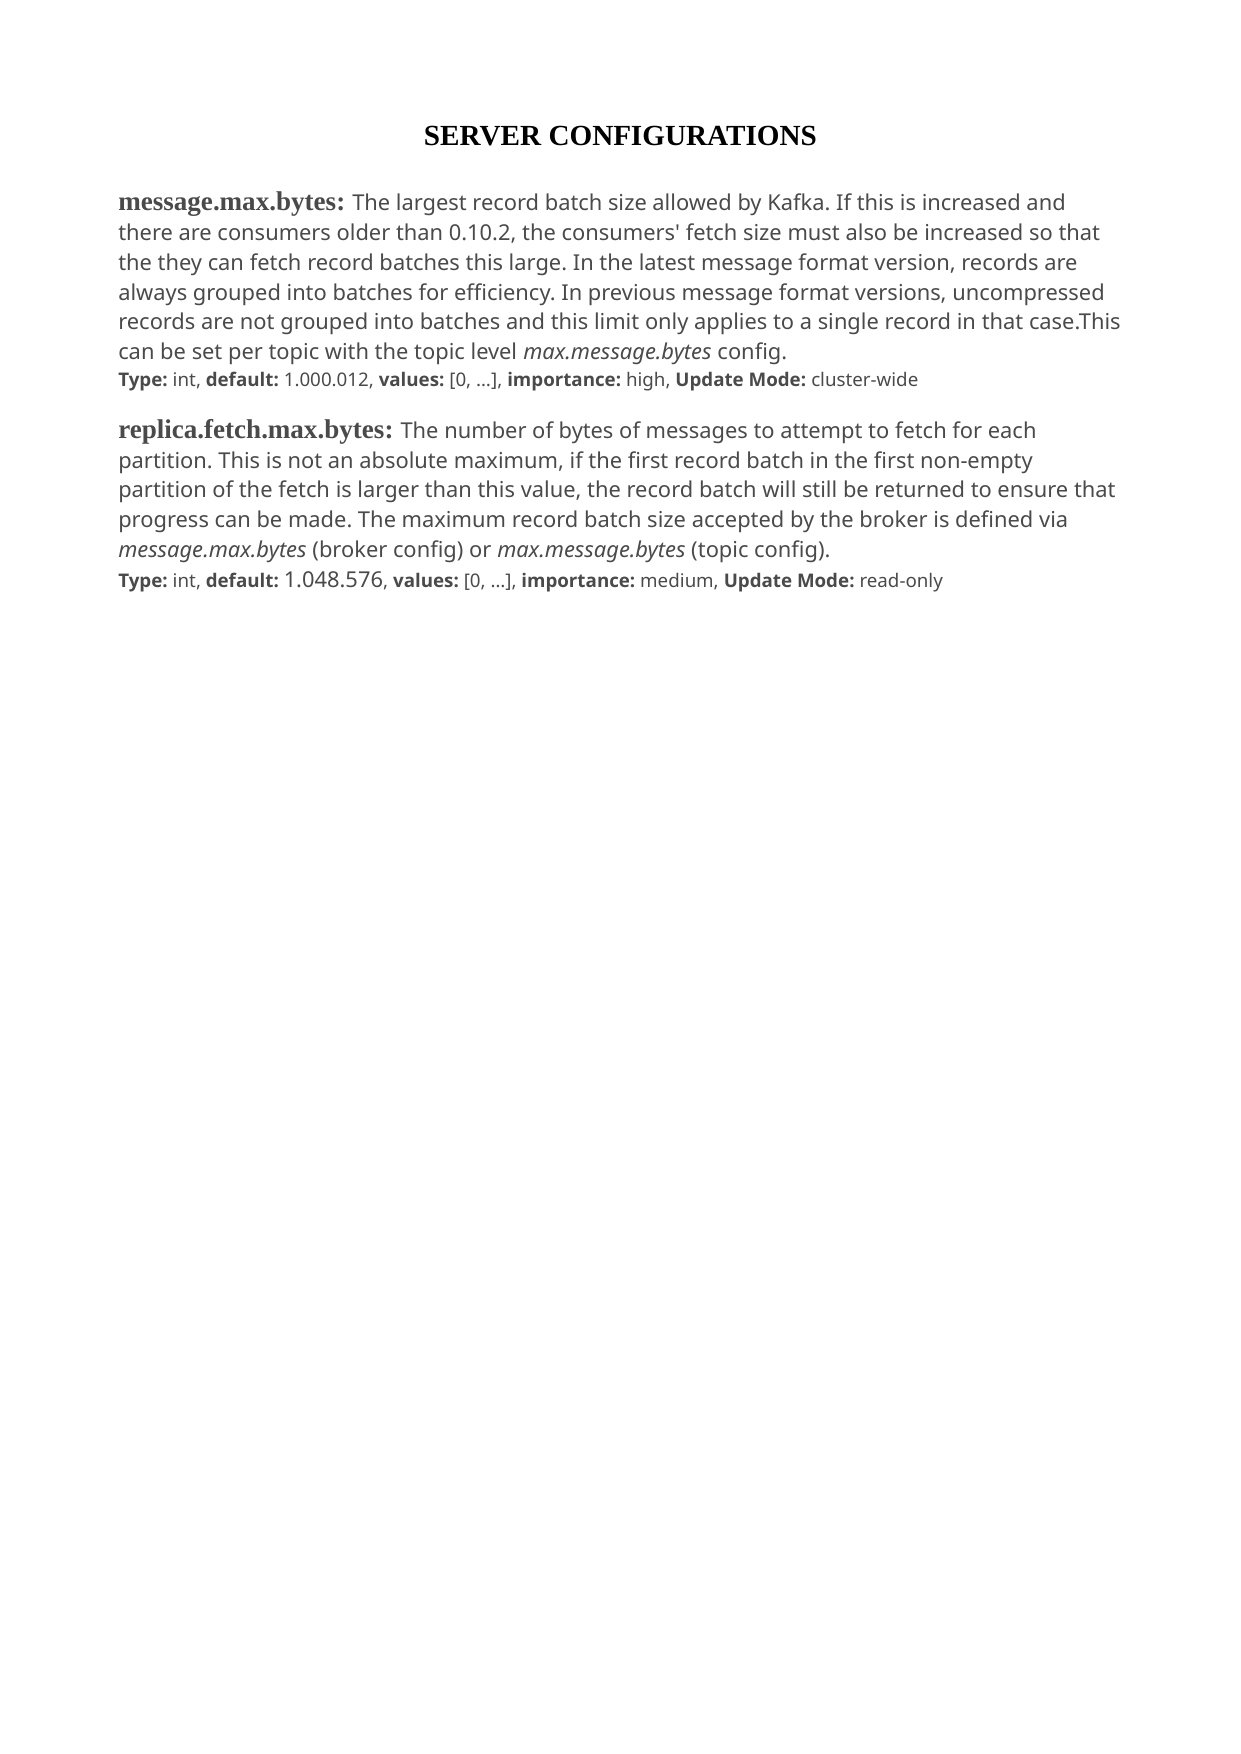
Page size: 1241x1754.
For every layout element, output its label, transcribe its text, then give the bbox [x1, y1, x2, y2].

text Type: int, default: 1.000.012, values: [0, …], importance: high, Update Mode: cluster-wide [118, 366, 1122, 391]
text SERVER CONFIGURATIONS [118, 118, 1122, 152]
text message.max.bytes: The largest record batch size allowed by Kafka. If this is increased and there are consumers older than 0.10.2, the consumers' fetch size must also be increased so that the they can fetch record batches this large. In the latest message format version, records are always grouped into batches for efficiency. In previous message format versions, uncompressed records are not grouped into batches and this limit only applies to a single record in that case.This can be set per topic with the topic level max.message.bytes config. [118, 185, 1122, 366]
text replica.fetch.max.bytes: The number of bytes of messages to attempt to fetch for each partition. This is not an absolute maximum, if the first record batch in the first non-empty partition of the fetch is larger than this value, the record batch will still be returned to ensure that progress can be made. The maximum record batch size accepted by the broker is defined via message.max.bytes (broker config) or max.message.bytes (topic config). [118, 413, 1122, 564]
text Type: int, default: 1.048.576, values: [0, …], importance: medium, Update Mode: read-only [118, 564, 1122, 593]
